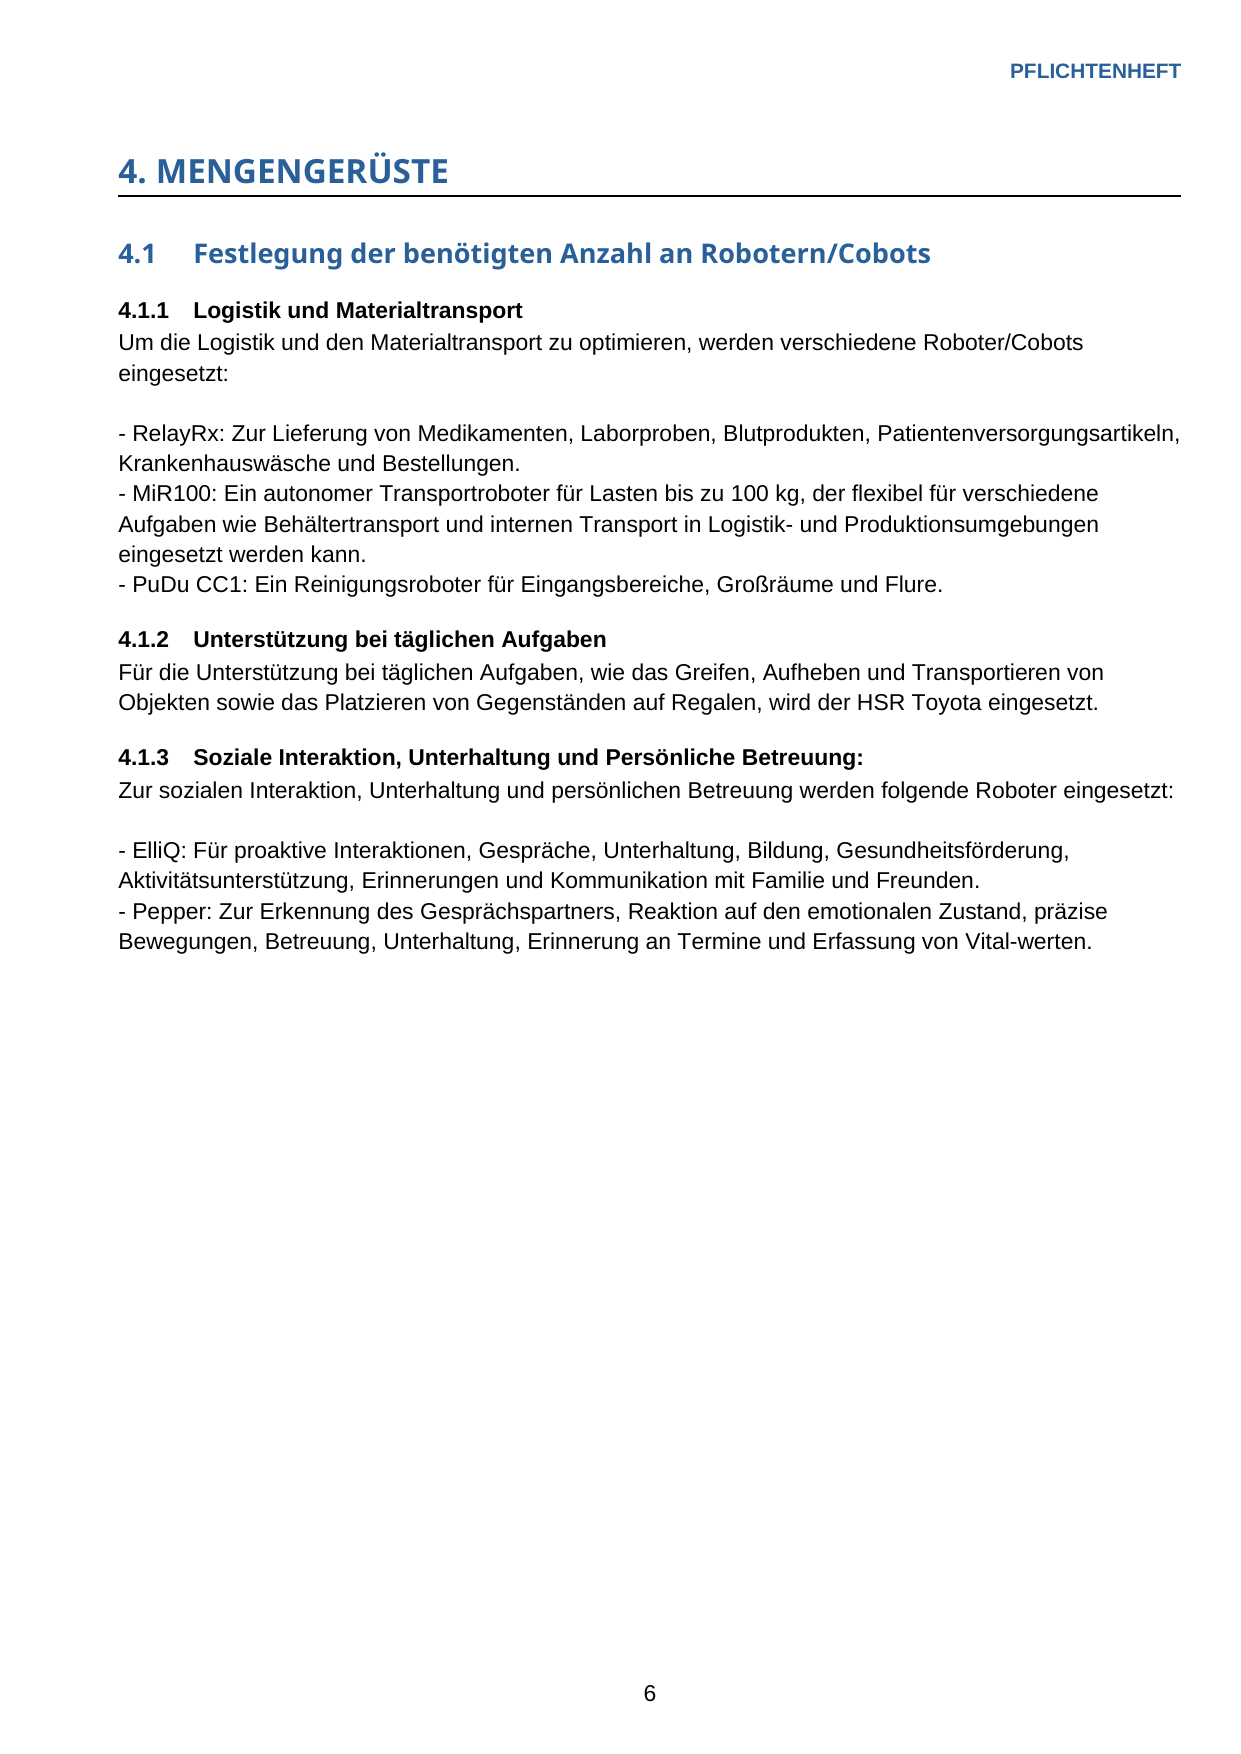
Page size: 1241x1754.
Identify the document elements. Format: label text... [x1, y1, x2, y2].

text - MiR100: Ein autonomer Transportroboter für Lasten bis zu 100 kg, der flexibel für verschiedene Aufgaben wie Behältertransport und internen Transport in Logistik- und Produktionsumgebungen eingesetzt werden kann. [118, 480, 1181, 567]
text - RelayRx: Zur Lieferung von Medikamenten, Laborproben, Blutprodukten, Patientenversorgungsartikeln, Krankenhauswäsche und Bestellungen. [118, 420, 1181, 476]
text - Pepper: Zur Erkennung des Gesprächspartners, Reaktion auf den emotionalen Zustand, präzise Bewegungen, Betreuung, Unterhaltung, Erinnerung an Termine und Erfassung von Vital-werten. [118, 898, 1181, 954]
text - PuDu CC1: Ein Reinigungsroboter für Eingangsbereiche, Großräume und Flure. [118, 571, 1181, 597]
subtitle Unterstützung bei täglichen Aufgaben [118, 626, 1181, 652]
text Für die Unterstützung bei täglichen Aufgaben, wie das Greifen, Aufheben und Transportieren von Objekten sowie das Platzieren von Gegenständen auf Regalen, wird der HSR Toyota eingesetzt. [118, 659, 1181, 715]
subtitle Festlegung der benötigten Anzahl an Robotern/Cobots [118, 235, 1181, 272]
subtitle Logistik und Materialtransport [118, 297, 1181, 323]
text Zur sozialen Interaktion, Unterhaltung und persönlichen Betreuung werden folgende Roboter eingesetzt: [118, 777, 1181, 803]
subtitle Mengengerüste [118, 148, 1181, 195]
text Um die Logistik und den Materialtransport zu optimieren, werden verschiedene Roboter/Cobots eingesetzt: [118, 329, 1181, 386]
subtitle Soziale Interaktion, Unterhaltung und Persönliche Betreuung: [118, 744, 1181, 771]
text - ElliQ: Für proaktive Interaktionen, Gespräche, Unterhaltung, Bildung, Gesundheitsförderung, Aktivitätsunterstützung, Erinnerungen und Kommunikation mit Familie und Freunden. [118, 837, 1181, 894]
